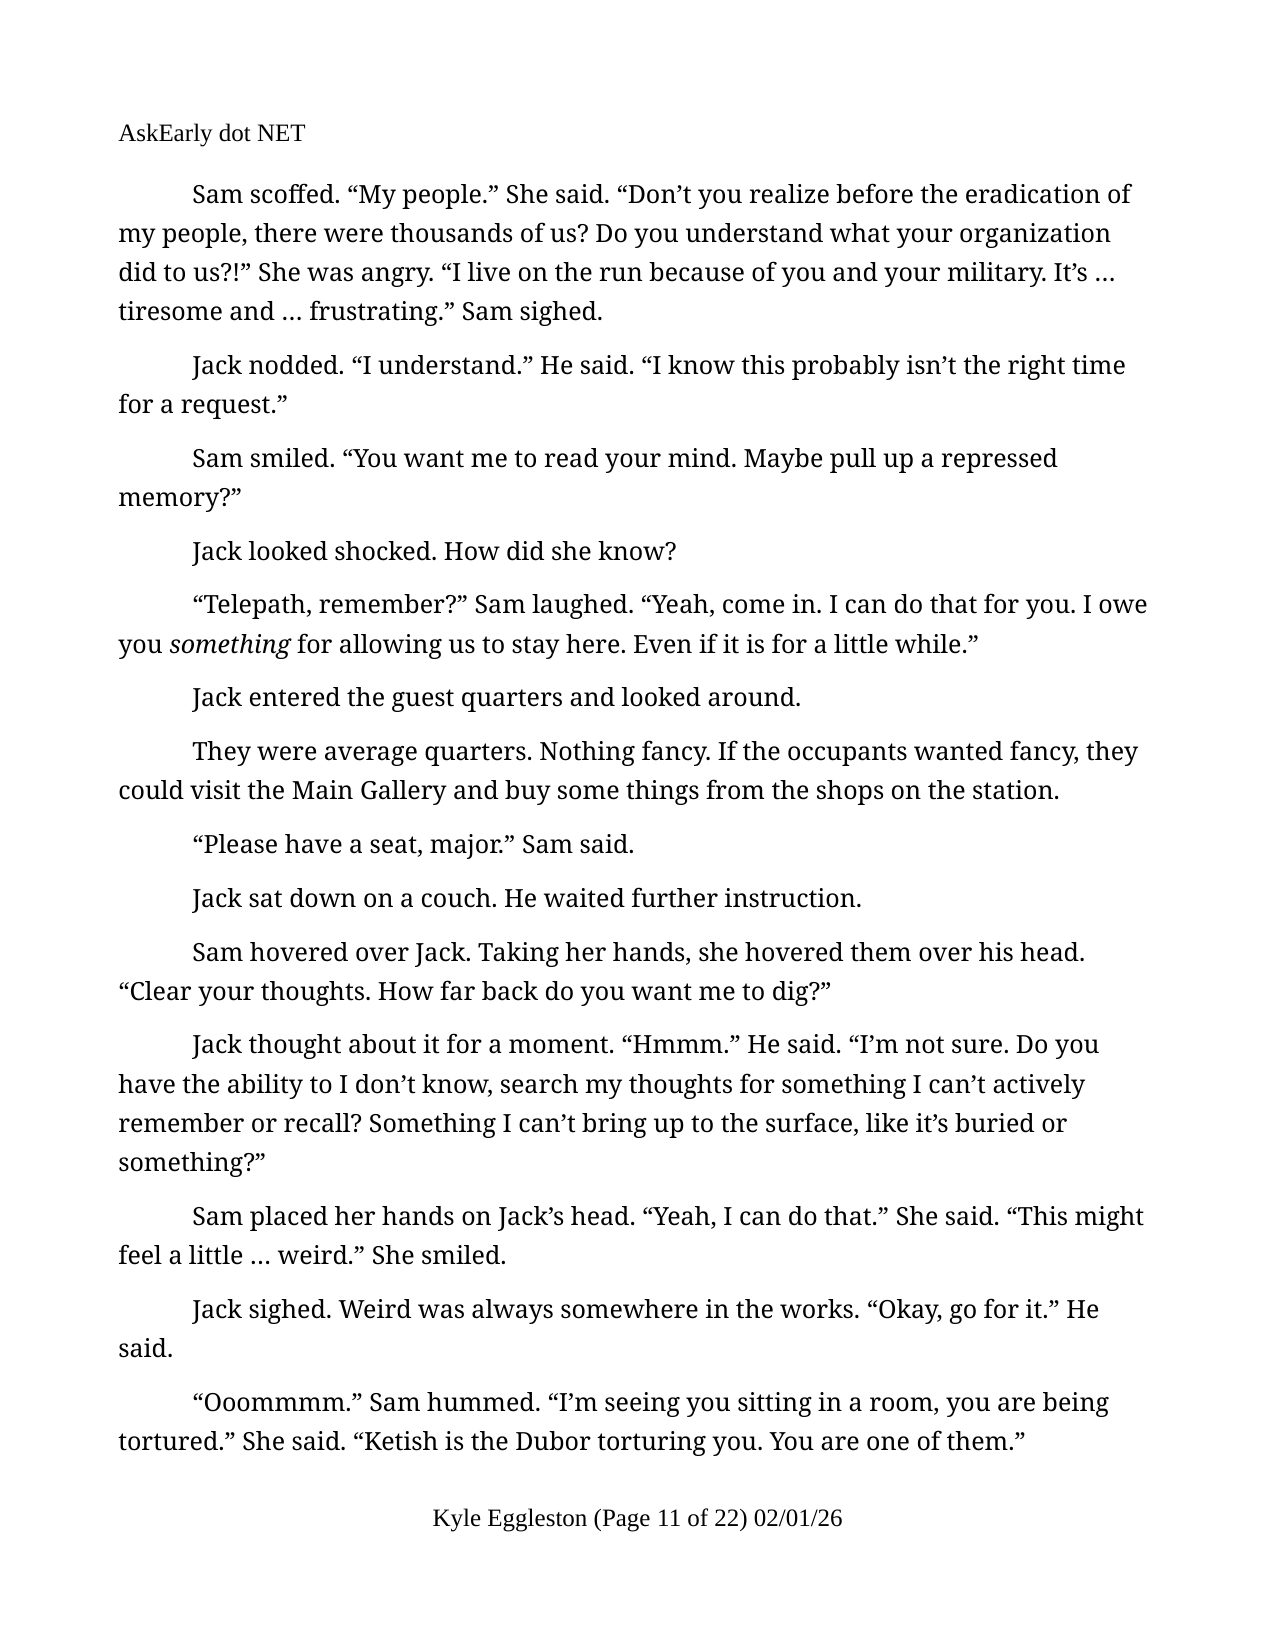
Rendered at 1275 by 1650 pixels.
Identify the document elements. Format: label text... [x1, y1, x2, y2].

text “Please have a seat, major.” Sam said. [118, 827, 1157, 861]
text Sam placed her hands on Jack’s head. “Yeah, I can do that.” She said. “This might feel a little … weird.” She smiled. [118, 1198, 1157, 1272]
text “Ooommmm.” Sam hummed. “I’m seeing you sitting in a room, you are being tortured.” She said. “Ketish is the Dubor torturing you. You are one of them.” [118, 1384, 1157, 1457]
text Sam hovered over Jack. Taking her hands, she hovered them over his head. “Clear your thoughts. How far back do you want me to dig?” [118, 934, 1157, 1007]
text Jack looked shocked. How did she know? [118, 533, 1157, 567]
text Sam scoffed. “My people.” She said. “Don’t you realize before the eradication of my people, there were thousands of us? Do you understand what your organization did to us?!” She was angry. “I live on the run because of you and your military. It’s … tiresome and … frustrating.” Sam sighed. [118, 176, 1157, 328]
text Jack nodded. “I understand.” He said. “I know this probably isn’t the right time for a request.” [118, 348, 1157, 421]
text Sam smiled. “You want me to read your mind. Maybe pull up a repressed memory?” [118, 441, 1157, 514]
text They were average quarters. Nothing fancy. If the occupants wanted fancy, they could visit the Main Gallery and buy some things from the shops on the station. [118, 734, 1157, 807]
text Jack entered the guest quarters and looked around. [118, 680, 1157, 714]
text “Telepath, remember?” Sam laughed. “Yeah, come in. I can do that for you. I owe you something for allowing us to stay here. Even if it is for a little while.” [118, 587, 1157, 660]
text Jack sighed. Weird was always somewhere in the works. “Okay, go for it.” He said. [118, 1291, 1157, 1364]
text Jack sat down on a couch. He waited further instruction. [118, 881, 1157, 914]
text Jack thought about it for a moment. “Hmmm.” He said. “I’m not sure. Do you have the ability to I don’t know, search my thoughts for something I can’t actively remember or recall? Something I can’t bring up to the surface, like it’s buried or something?” [118, 1027, 1157, 1179]
